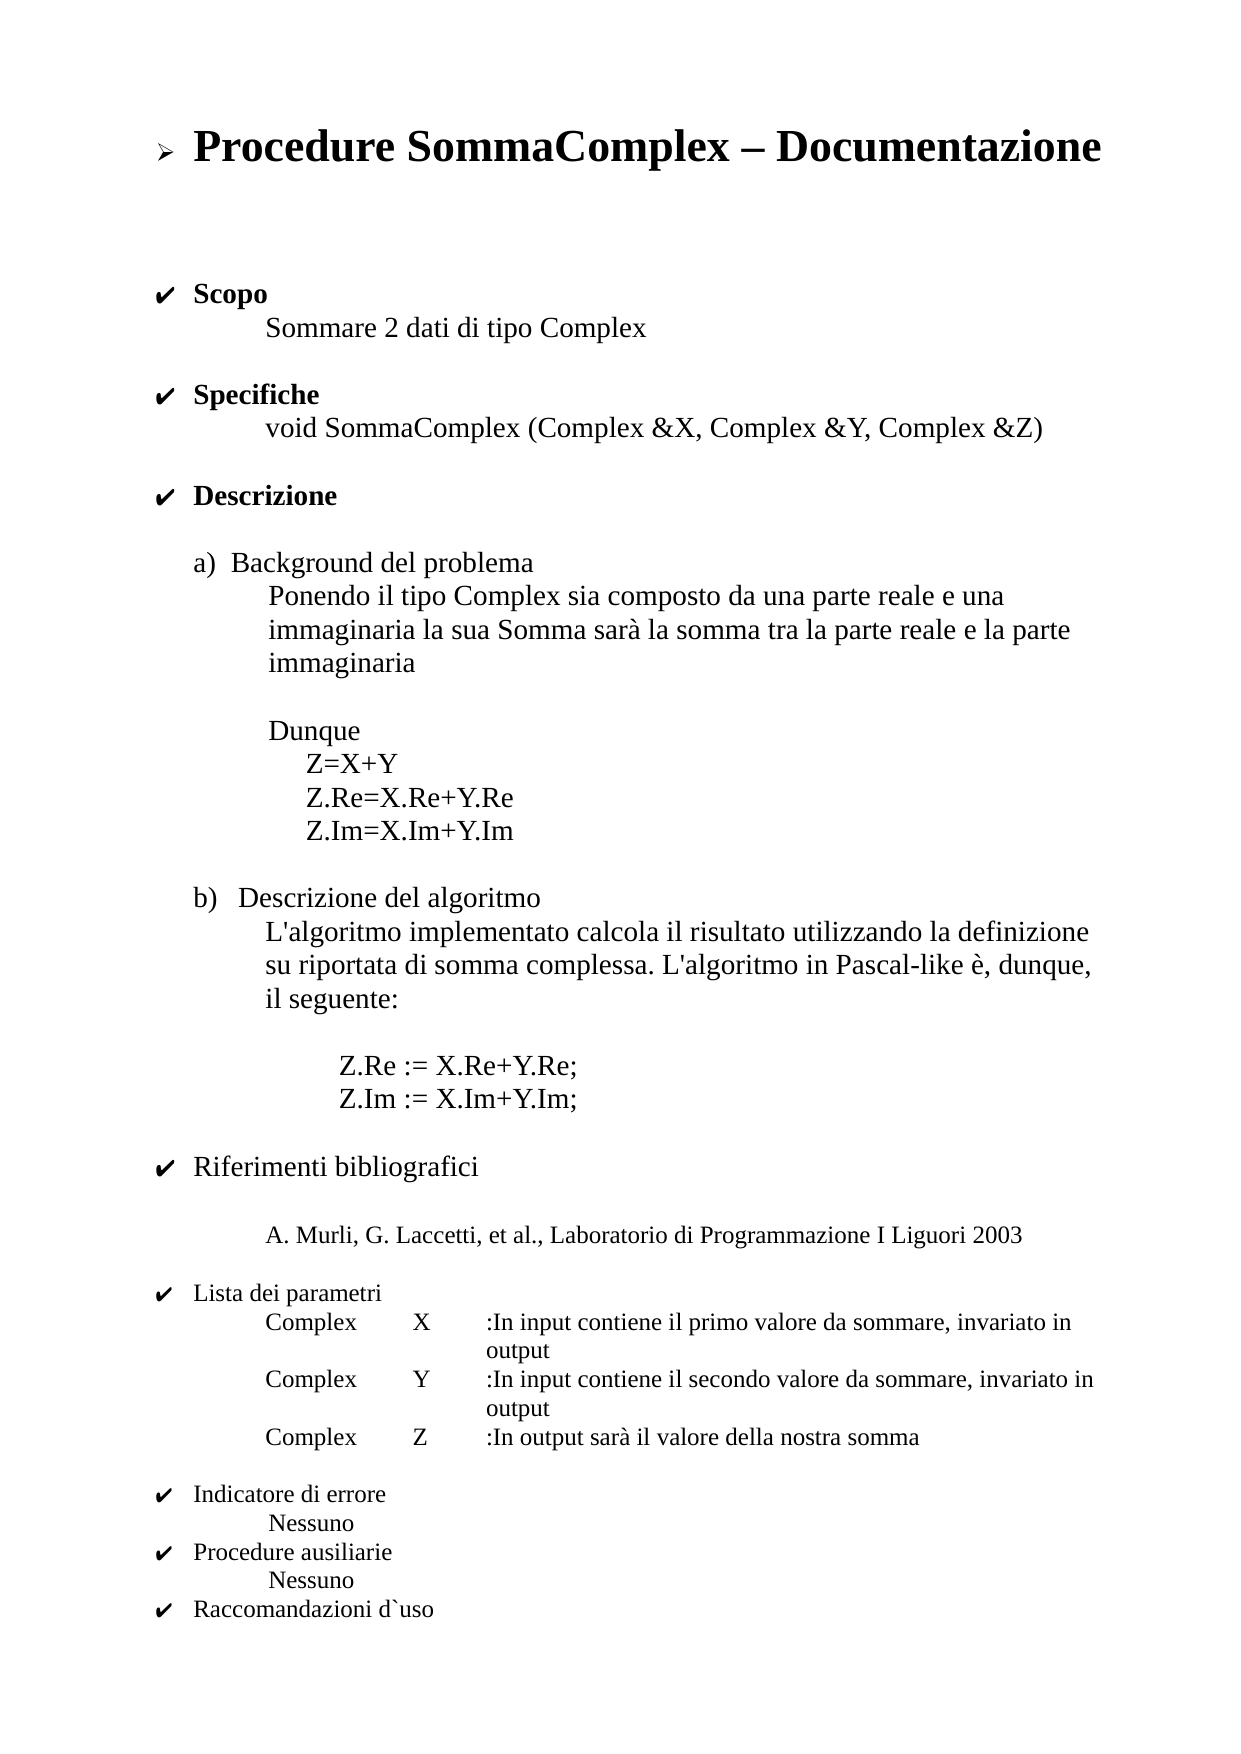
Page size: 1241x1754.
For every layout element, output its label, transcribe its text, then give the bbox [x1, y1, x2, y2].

list Descrizione [156, 478, 1122, 511]
list Nessuno [231, 1508, 1122, 1537]
text A. Murli, G. Laccetti, et al., Laboratorio di Programmazione I Liguori 2003 [118, 1216, 1122, 1249]
list Specifiche [156, 377, 1122, 411]
text Complex Y :In input contiene il secondo valore da sommare, invariato in output [118, 1364, 1122, 1422]
list Scopo [156, 276, 1122, 310]
list Dunque [231, 713, 1122, 746]
text Z.Im := X.Im+Y.Im; [118, 1082, 1122, 1115]
list Z.Re=X.Re+Y.Re [268, 780, 1122, 813]
list Ponendo il tipo Complex sia composto da una parte reale e una immaginaria la sua Somma sarà la somma tra la parte reale e la parte immaginaria [231, 578, 1122, 679]
list Procedure ausiliarie [156, 1537, 1122, 1566]
list Indicatore di errore [156, 1479, 1122, 1508]
text il seguente: [118, 981, 1122, 1014]
list Riferimenti bibliografici [156, 1149, 1122, 1182]
list Background del problema [193, 545, 1122, 578]
list Lista dei parametri [156, 1278, 1122, 1307]
text Z.Re := X.Re+Y.Re; [118, 1048, 1122, 1082]
text Sommare 2 dati di tipo Complex [118, 310, 1122, 343]
list Descrizione del algoritmo [193, 880, 1122, 914]
list Z.Im=X.Im+Y.Im [268, 813, 1122, 847]
list Procedure SommaComplex – Documentazione [156, 118, 1122, 171]
text Complex X :In input contiene il primo valore da sommare, invariato in output [118, 1307, 1122, 1364]
text L'algoritmo implementato calcola il risultato utilizzando la definizione su riportata di somma complessa. L'algoritmo in Pascal-like è, dunque, [118, 914, 1122, 981]
list Raccomandazioni d`uso [156, 1594, 1122, 1623]
text Complex Z :In output sarà il valore della nostra somma [118, 1422, 1122, 1451]
text void SommaComplex (Complex &X, Complex &Y, Complex &Z) [118, 411, 1122, 444]
list Z=X+Y [268, 746, 1122, 780]
list Nessuno [231, 1566, 1122, 1594]
